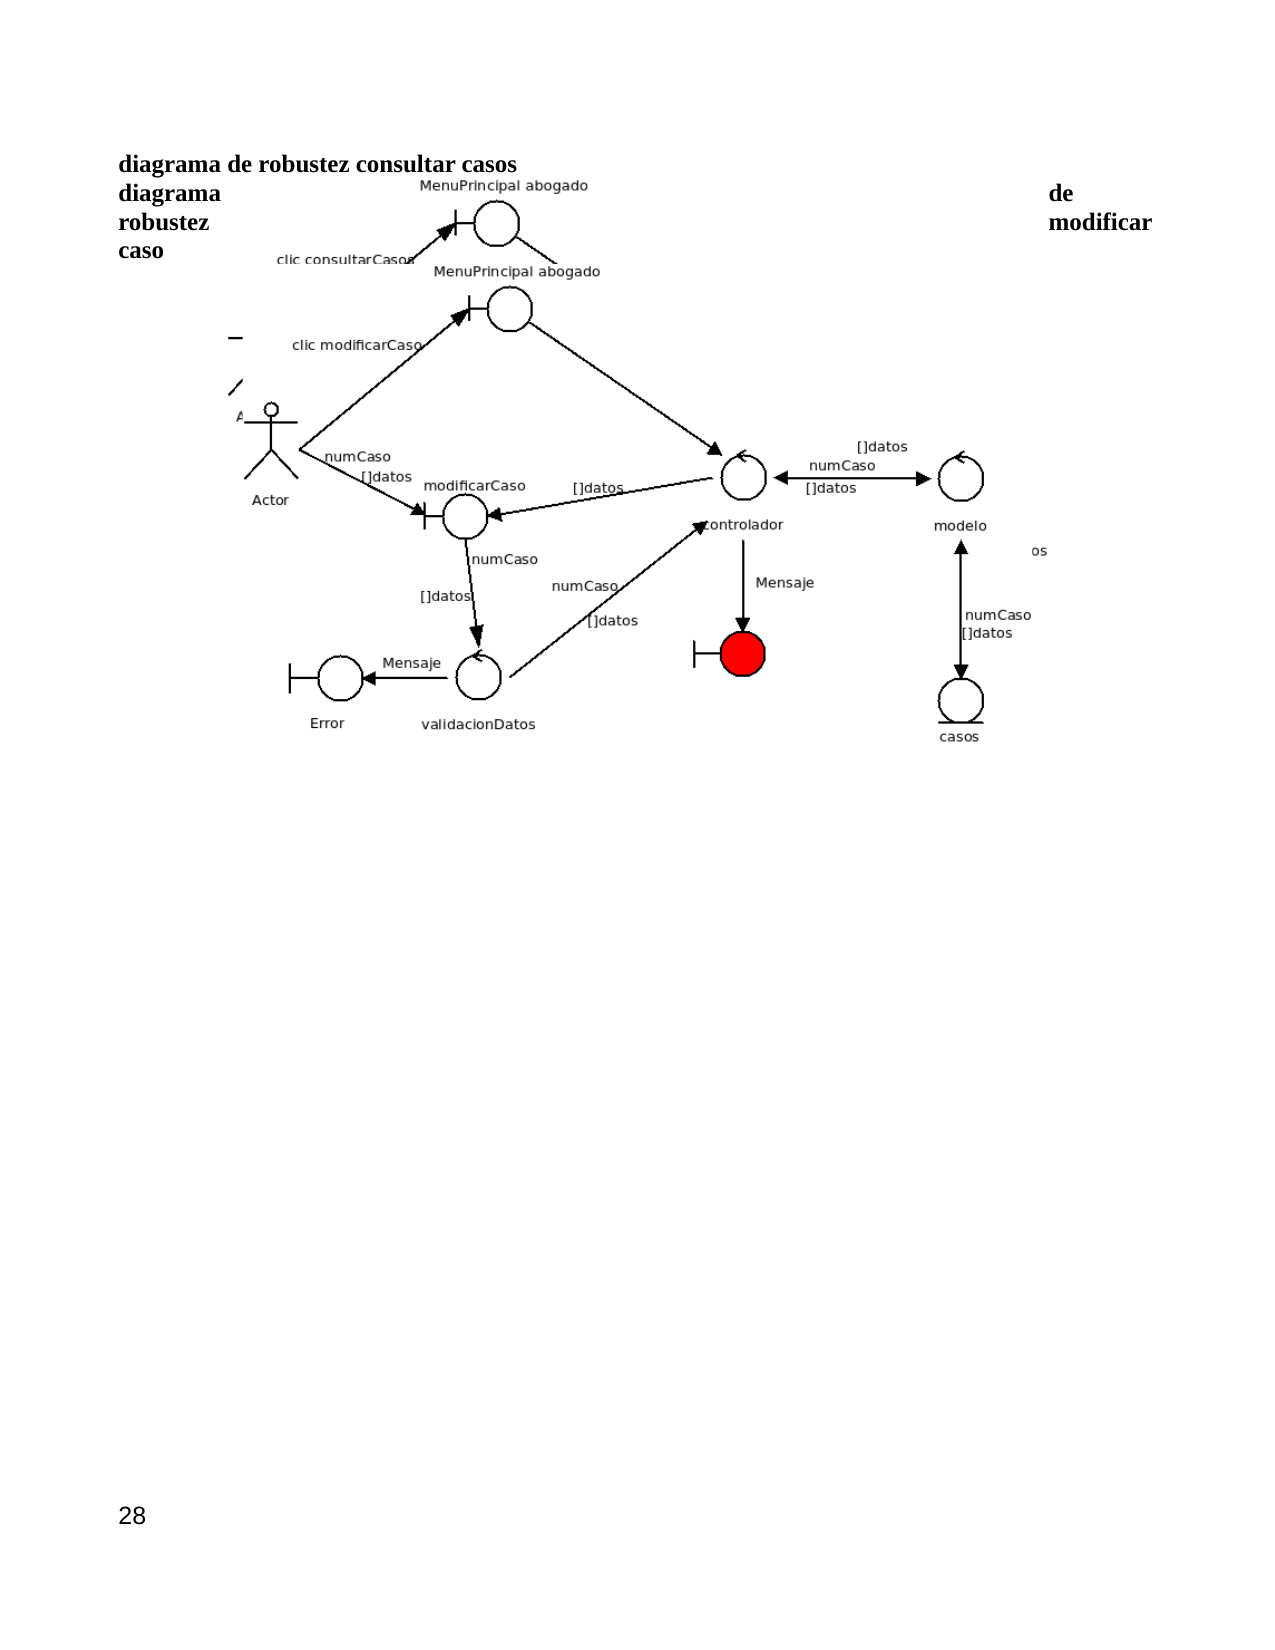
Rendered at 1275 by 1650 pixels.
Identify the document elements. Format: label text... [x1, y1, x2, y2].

picture [226, 177, 1049, 746]
text diagrama de robustez modificar caso [1049, 178, 1157, 264]
text diagrama de robustez consultar casos [118, 149, 1157, 178]
text diagrama de robustez modificar caso [118, 178, 226, 264]
